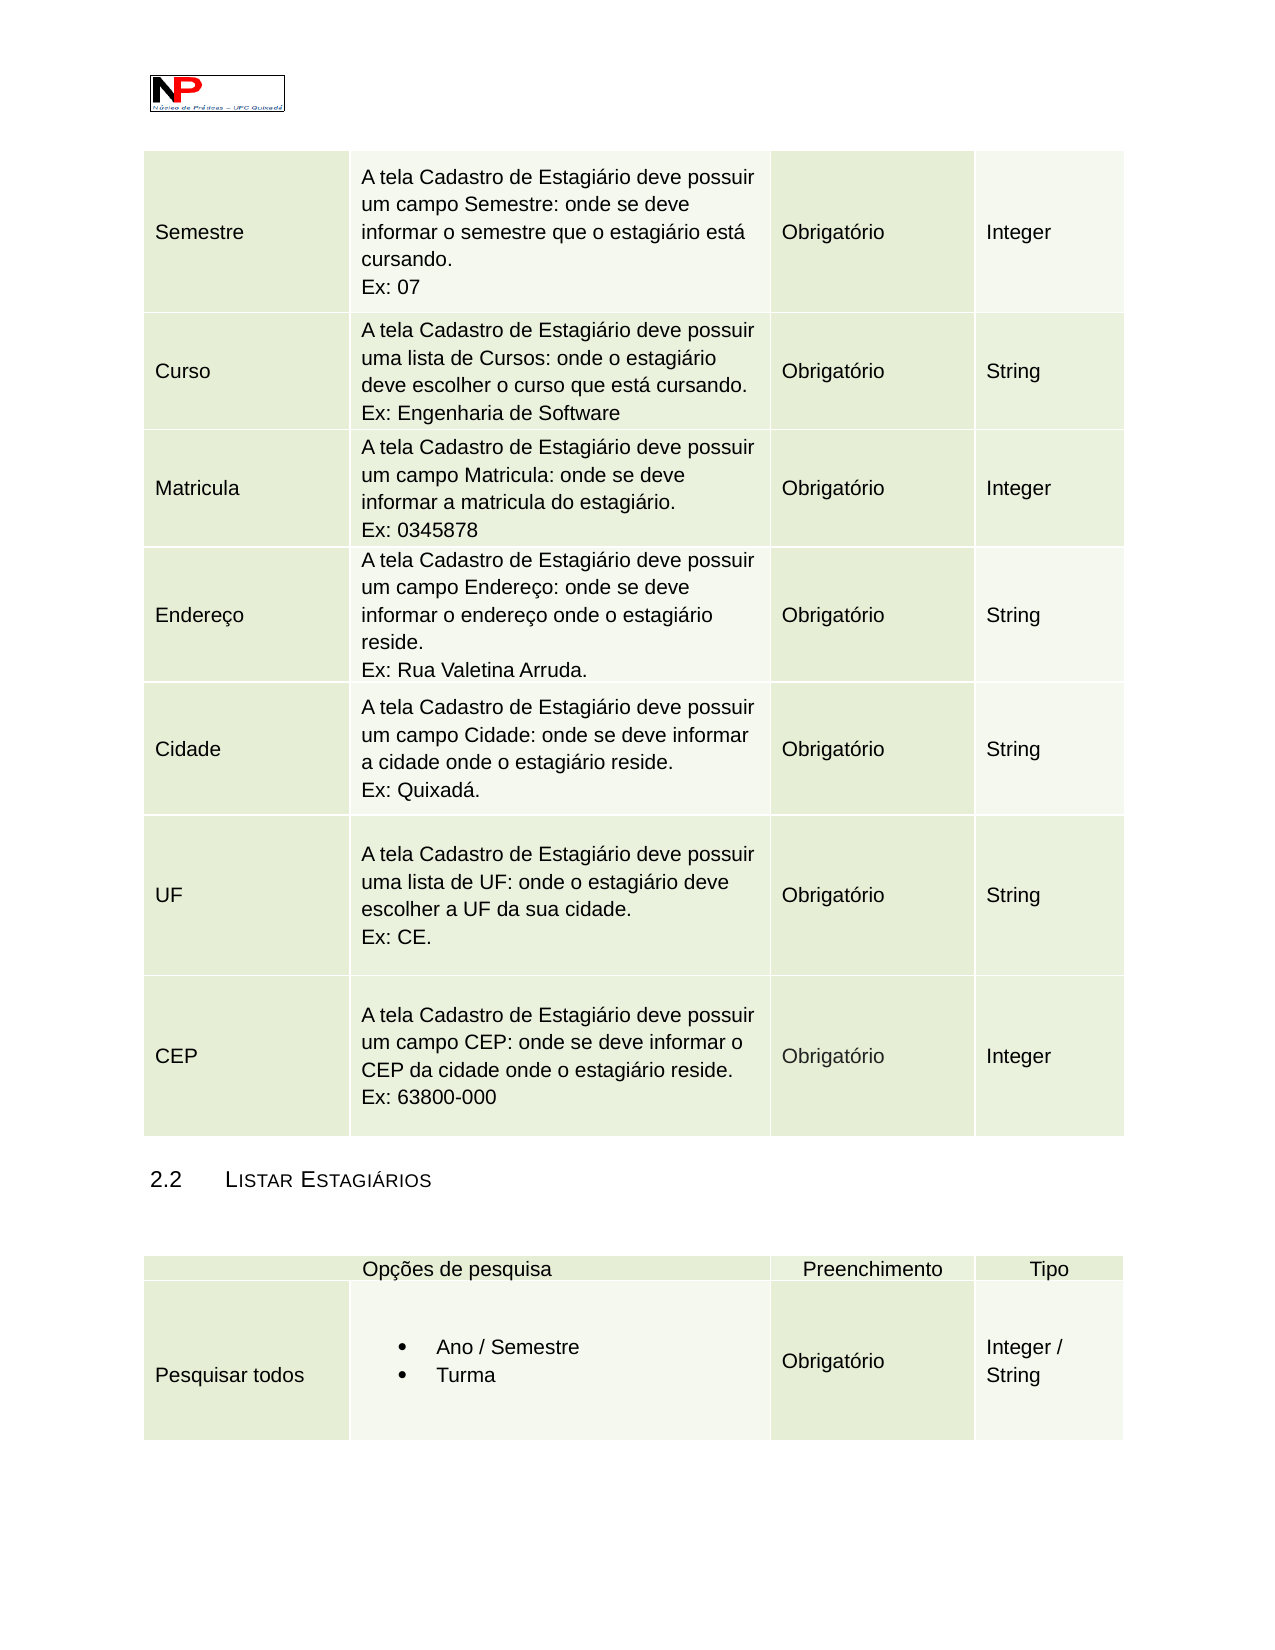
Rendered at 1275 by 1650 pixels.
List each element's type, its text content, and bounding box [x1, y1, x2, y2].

table_cell A tela Cadastro de Estagiário deve possuir uma lista de Cursos: onde o estagiário deve escolher o curso que está cursando. Ex: Engenharia de Software [351, 313, 770, 429]
table_cell Semestre [144, 151, 349, 312]
picture [151, 76, 284, 111]
table_cell Obrigatório [771, 313, 974, 429]
table_cell Integer / String [976, 1281, 1123, 1440]
table_cell CEP [144, 976, 349, 1136]
table_cell Obrigatório [771, 548, 974, 681]
table_header Tipo [976, 1256, 1123, 1280]
table_cell Pesquisar todos [144, 1281, 349, 1440]
table_cell Obrigatório [771, 151, 974, 312]
list Listar Estagiários [150, 1166, 1125, 1192]
table_cell Obrigatório [771, 816, 974, 975]
table_cell Obrigatório [771, 430, 974, 546]
table_cell Ano / Semestre Turma [351, 1281, 770, 1440]
table_cell A tela Cadastro de Estagiário deve possuir um campo Semestre: onde se deve informar o semestre que o estagiário está cursando. Ex: 07 [351, 151, 770, 312]
table_cell Integer [976, 151, 1124, 312]
table_cell A tela Cadastro de Estagiário deve possuir um campo Endereço: onde se deve informar o endereço onde o estagiário reside. Ex: Rua Valetina Arruda. [351, 548, 770, 681]
table_cell Matricula [144, 430, 349, 546]
table_header Preenchimento [771, 1256, 974, 1280]
table_cell Obrigatório [771, 683, 974, 814]
table_cell String [976, 816, 1124, 975]
table_cell String [976, 313, 1124, 429]
table_cell String [976, 683, 1124, 814]
table_cell A tela Cadastro de Estagiário deve possuir uma lista de UF: onde o estagiário deve escolher a UF da sua cidade. Ex: CE. [351, 816, 770, 975]
table_cell Obrigatório [771, 1281, 974, 1440]
table_cell Curso [144, 313, 349, 429]
table_cell String [976, 548, 1124, 681]
table_cell A tela Cadastro de Estagiário deve possuir um campo CEP: onde se deve informar o CEP da cidade onde o estagiário reside. Ex: 63800-000 [351, 976, 770, 1136]
table_cell A tela Cadastro de Estagiário deve possuir um campo Matricula: onde se deve informar a matricula do estagiário. Ex: 0345878 [351, 430, 770, 546]
table_cell UF [144, 816, 349, 975]
table_cell Integer [976, 976, 1124, 1136]
table_cell Obrigatório [771, 976, 974, 1136]
table_cell A tela Cadastro de Estagiário deve possuir um campo Cidade: onde se deve informar a cidade onde o estagiário reside. Ex: Quixadá. [351, 683, 770, 814]
table_header Opções de pesquisa [144, 1256, 770, 1280]
table_cell Endereço [144, 548, 349, 681]
table_cell Integer [976, 430, 1124, 546]
table_cell Cidade [144, 683, 349, 814]
